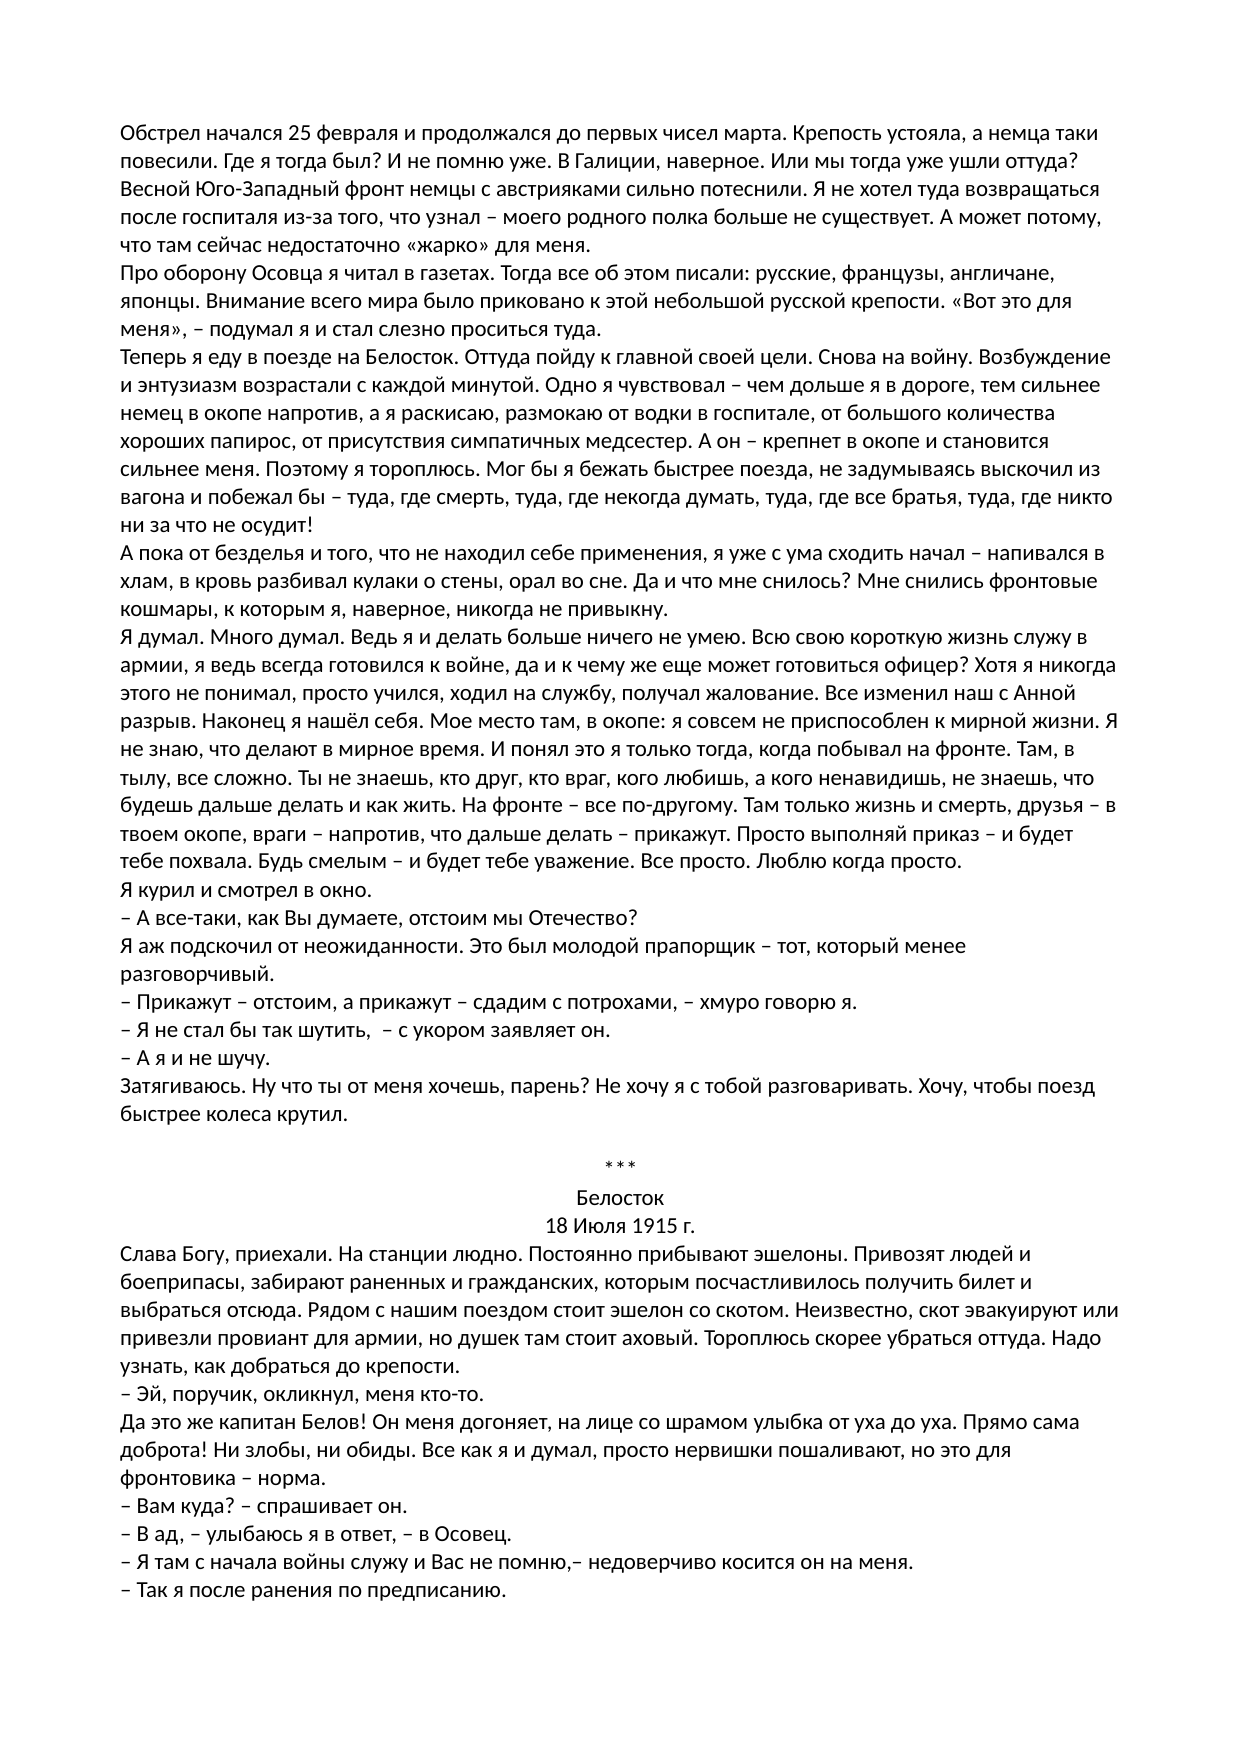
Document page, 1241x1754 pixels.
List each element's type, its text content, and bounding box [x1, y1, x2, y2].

text – Я не стал бы так шутить, – с укором заявляет он. [120, 1015, 1120, 1043]
text Слава Богу, приехали. На станции людно. Постоянно прибывают эшелоны. Привозят людей и боеприпасы, забирают раненных и гражданских, которым посчастливилось получить билет и выбраться отсюда. Рядом с нашим поездом стоит эшелон со скотом. Неизвестно, скот эвакуируют или привезли провиант для армии, но душек там стоит аховый. Тороплюсь скорее убраться оттуда. Надо узнать, как добраться до крепости. [120, 1239, 1120, 1379]
text *** [120, 1155, 1120, 1183]
text Белосток [120, 1183, 1120, 1211]
text Про оборону Осовца я читал в газетах. Тогда все об этом писали: русские, французы, англичане, японцы. Внимание всего мира было приковано к этой небольшой русской крепости. «Вот это для меня», – подумал я и стал слезно проситься туда. [120, 258, 1120, 342]
text Я думал. Много думал. Ведь я и делать больше ничего не умею. Всю свою короткую жизнь служу в армии, я ведь всегда готовился к войне, да и к чему же еще может готовиться офицер? Хотя я никогда этого не понимал, просто учился, ходил на службу, получал жалование. Все изменил наш с Анной разрыв. Наконец я нашёл себя. Мое место там, в окопе: я совсем не приспособлен к мирной жизни. Я не знаю, что делают в мирное время. И понял это я только тогда, когда побывал на фронте. Там, в тылу, все сложно. Ты не знаешь, кто друг, кто враг, кого любишь, а кого ненавидишь, не знаешь, что будешь дальше делать и как жить. На фронте – все по-другому. Там только жизнь и смерть, друзья – в твоем окопе, враги – напротив, что дальше делать – прикажут. Просто выполняй приказ – и будет тебе похвала. Будь смелым – и будет тебе уважение. Все просто. Люблю когда просто. [120, 622, 1120, 875]
text Затягиваюсь. Ну что ты от меня хочешь, парень? Не хочу я с тобой разговаривать. Хочу, чтобы поезд быстрее колеса крутил. [120, 1071, 1120, 1127]
text А пока от безделья и того, что не находил себе применения, я уже с ума сходить начал – напивался в хлам, в кровь разбивал кулаки о стены, орал во сне. Да и что мне снилось? Мне снились фронтовые кошмары, к которым я, наверное, никогда не привыкну. [120, 538, 1120, 622]
text – Я там с начала войны служу и Вас не помню,– недоверчиво косится он на меня. [120, 1547, 1120, 1575]
text Да это же капитан Белов! Он меня догоняет, на лице со шрамом улыбка от уха до уха. Прямо сама доброта! Ни злобы, ни обиды. Все как я и думал, просто нервишки пошаливают, но это для фронтовика – норма. [120, 1407, 1120, 1491]
text – Вам куда? – спрашивает он. [120, 1491, 1120, 1519]
text – А все-таки, как Вы думаете, отстоим мы Отечество? [120, 903, 1120, 931]
text – Эй, поручик, окликнул, меня кто-то. [120, 1379, 1120, 1407]
text Теперь я еду в поезде на Белосток. Оттуда пойду к главной своей цели. Снова на войну. Возбуждение и энтузиазм возрастали с каждой минутой. Одно я чувствовал – чем дольше я в дороге, тем сильнее немец в окопе напротив, а я раскисаю, размокаю от водки в госпитале, от большого количества хороших папирос, от присутствия симпатичных медсестер. А он – крепнет в окопе и становится сильнее меня. Поэтому я тороплюсь. Мог бы я бежать быстрее поезда, не задумываясь выскочил из вагона и побежал бы – туда, где смерть, туда, где некогда думать, туда, где все братья, туда, где никто ни за что не осудит! [120, 342, 1120, 538]
text – В ад, – улыбаюсь я в ответ, – в Осовец. [120, 1519, 1120, 1547]
text – Так я после ранения по предписанию. [120, 1575, 1120, 1603]
text 18 Июля 1915 г. [120, 1211, 1120, 1239]
text – А я и не шучу. [120, 1043, 1120, 1071]
text Обстрел начался 25 февраля и продолжался до первых чисел марта. Крепость устояла, а немца таки повесили. Где я тогда был? И не помню уже. В Галиции, наверное. Или мы тогда уже ушли оттуда? Весной Юго-Западный фронт немцы с австрияками сильно потеснили. Я не хотел туда возвращаться после госпиталя из-за того, что узнал – моего родного полка больше не существует. А может потому, что там сейчас недостаточно «жарко» для меня. [120, 118, 1120, 258]
text Я курил и смотрел в окно. [120, 875, 1120, 903]
text Я аж подскочил от неожиданности. Это был молодой прапорщик – тот, который менее разговорчивый. [120, 931, 1120, 987]
text – Прикажут – отстоим, а прикажут – сдадим с потрохами, – хмуро говорю я. [120, 987, 1120, 1015]
